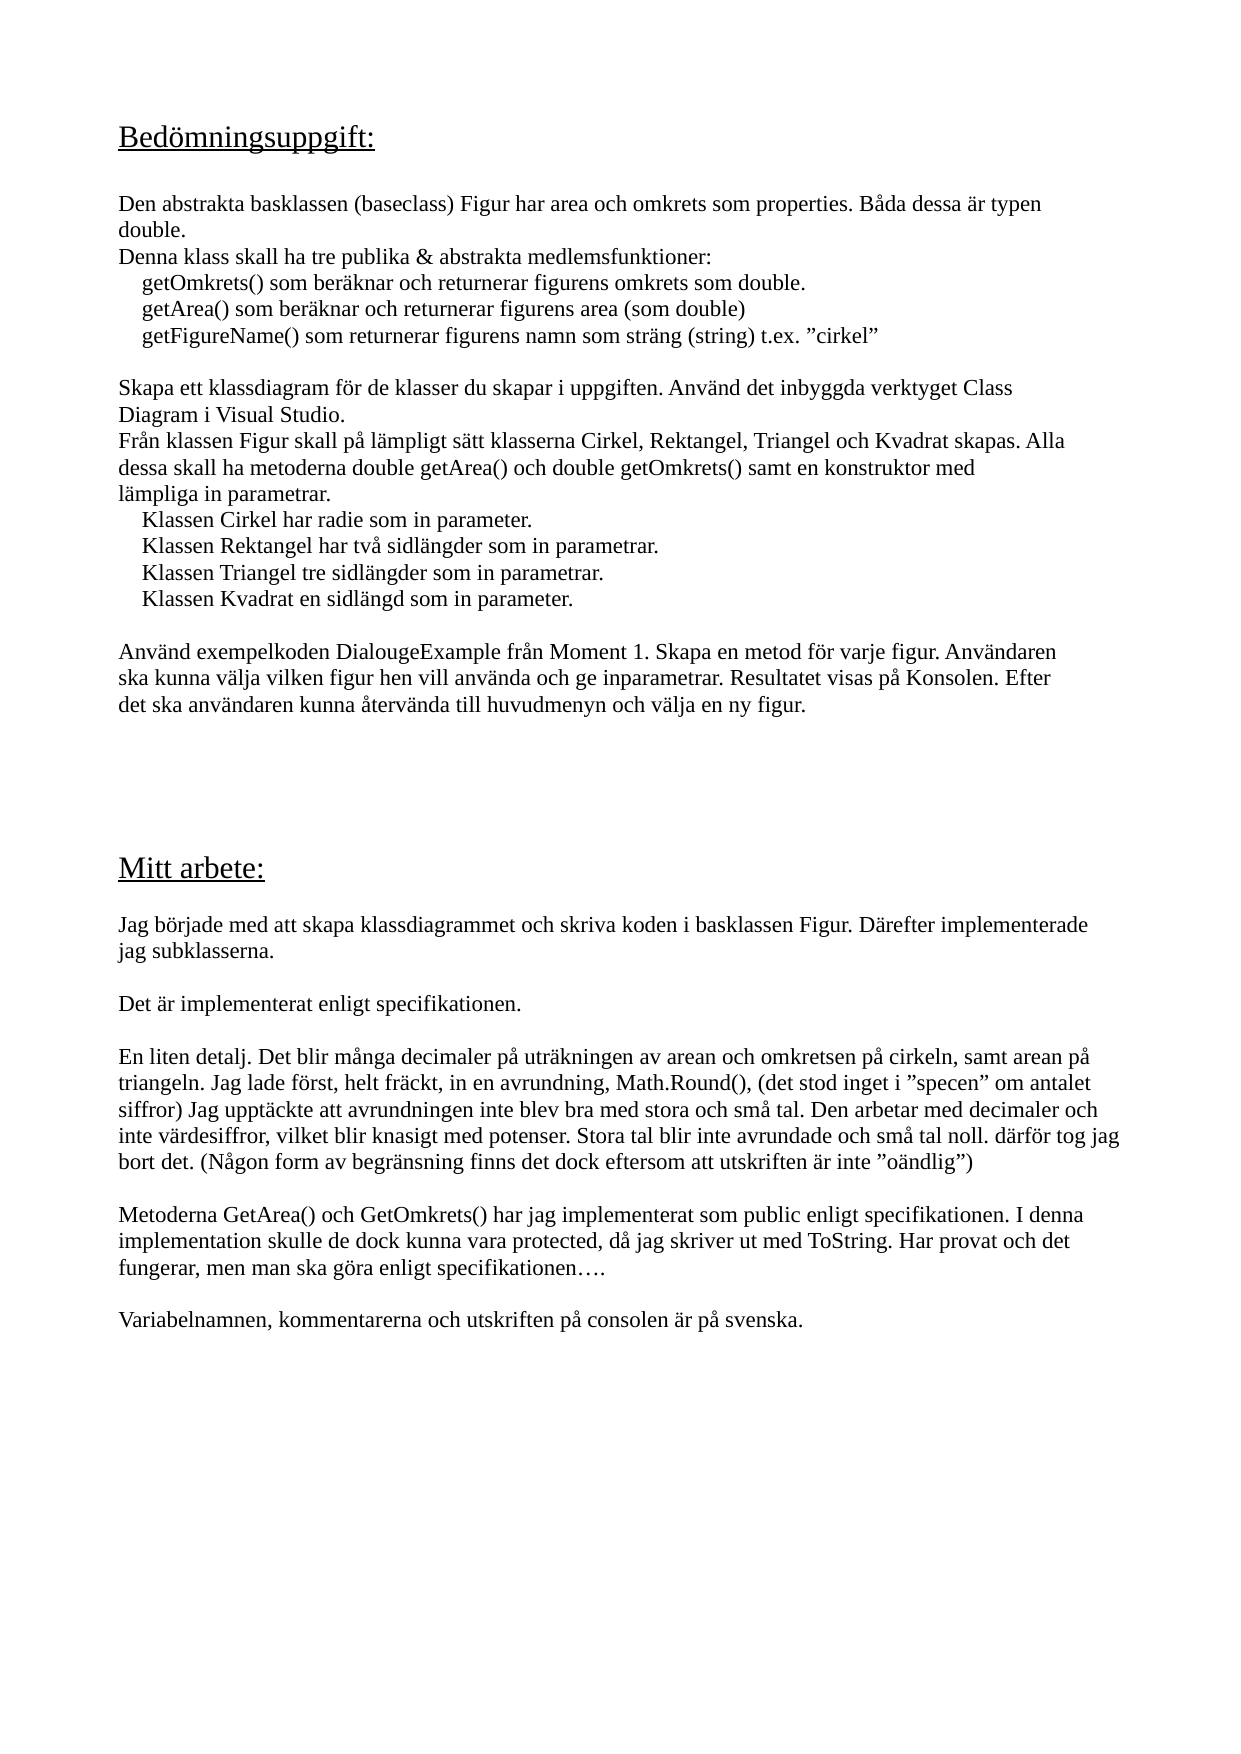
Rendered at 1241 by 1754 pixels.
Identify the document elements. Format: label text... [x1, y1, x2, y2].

text  getOmkrets() som beräknar och returnerar figurens omkrets som double. [118, 269, 1122, 295]
text  getArea() som beräknar och returnerar figurens area (som double) [118, 295, 1122, 322]
text Metoderna GetArea() och GetOmkrets() har jag implementerat som public enligt specifikationen. I denna implementation skulle de dock kunna vara protected, då jag skriver ut med ToString. Har provat och det fungerar, men man ska göra enligt specifikationen…. [118, 1201, 1122, 1280]
text Variabelnamnen, kommentarerna och utskriften på consolen är på svenska. [118, 1306, 1122, 1333]
text Diagram i Visual Studio. [118, 401, 1122, 427]
text  Klassen Cirkel har radie som in parameter. [118, 506, 1122, 533]
text ska kunna välja vilken figur hen vill använda och ge inparametrar. Resultatet visas på Konsolen. Efter [118, 664, 1122, 691]
text  Klassen Kvadrat en sidlängd som in parameter. [118, 585, 1122, 612]
text double. [118, 216, 1122, 243]
text  Klassen Triangel tre sidlängder som in parametrar. [118, 559, 1122, 585]
text Från klassen Figur skall på lämpligt sätt klasserna Cirkel, Rektangel, Triangel och Kvadrat skapas. Alla [118, 427, 1122, 453]
text Bedömningsuppgift: [118, 118, 1122, 154]
text lämpliga in parametrar. [118, 480, 1122, 506]
text  getFigureName() som returnerar figurens namn som sträng (string) t.ex. ”cirkel” [118, 322, 1122, 348]
text  Klassen Rektangel har två sidlängder som in parametrar. [118, 533, 1122, 559]
text Det är implementerat enligt specifikationen. [118, 990, 1122, 1017]
text Denna klass skall ha tre publika & abstrakta medlemsfunktioner: [118, 243, 1122, 269]
text Skapa ett klassdiagram för de klasser du skapar i uppgiften. Använd det inbyggda verktyget Class [118, 374, 1122, 401]
text Jag började med att skapa klassdiagrammet och skriva koden i basklassen Figur. Därefter implementerade jag subklasserna. [118, 911, 1122, 964]
text Den abstrakta basklassen (baseclass) Figur har area och omkrets som properties. Båda dessa är typen [118, 190, 1122, 216]
text En liten detalj. Det blir många decimaler på uträkningen av arean och omkretsen på cirkeln, samt arean på triangeln. Jag lade först, helt fräckt, in en avrundning, Math.Round(), (det stod inget i ”specen” om antalet siffror) Jag upptäckte att avrundningen inte blev bra med stora och små tal. Den arbetar med decimaler och inte värdesiffror, vilket blir knasigt med potenser. Stora tal blir inte avrundade och små tal noll. därför tog jag bort det. (Någon form av begränsning finns det dock eftersom att utskriften är inte ”oändlig”) [118, 1043, 1122, 1175]
text Mitt arbete: [118, 849, 1122, 885]
text dessa skall ha metoderna double getArea() och double getOmkrets() samt en konstruktor med [118, 453, 1122, 480]
text Använd exempelkoden DialougeExample från Moment 1. Skapa en metod för varje figur. Användaren [118, 638, 1122, 664]
text det ska användaren kunna återvända till huvudmenyn och välja en ny figur. [118, 691, 1122, 717]
